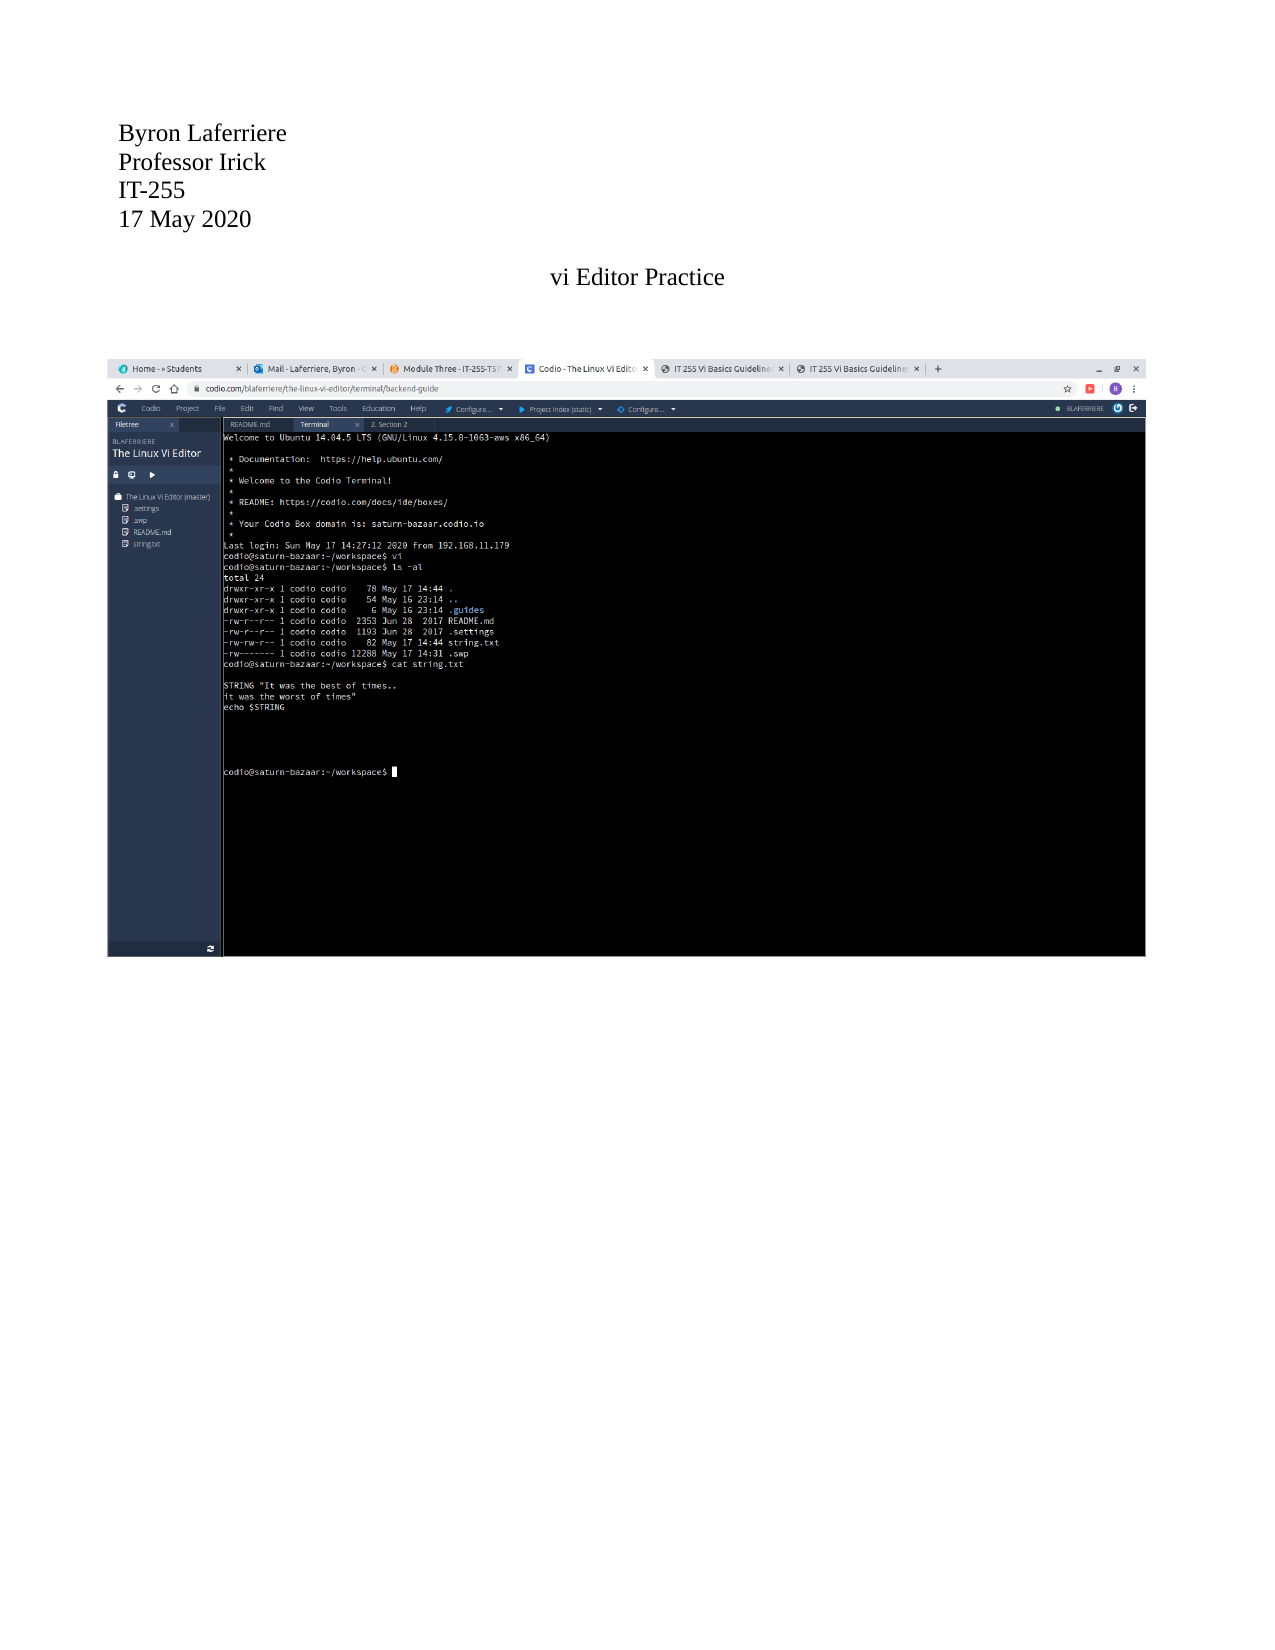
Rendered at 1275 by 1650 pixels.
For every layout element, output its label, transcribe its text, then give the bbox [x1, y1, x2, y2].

text IT-255 [118, 176, 1157, 204]
text Professor Irick [118, 147, 1157, 176]
text vi Editor Practice [118, 262, 1157, 291]
text Byron Laferriere [118, 118, 1157, 147]
text 17 May 2020 [118, 204, 1157, 233]
picture [107, 359, 1146, 957]
